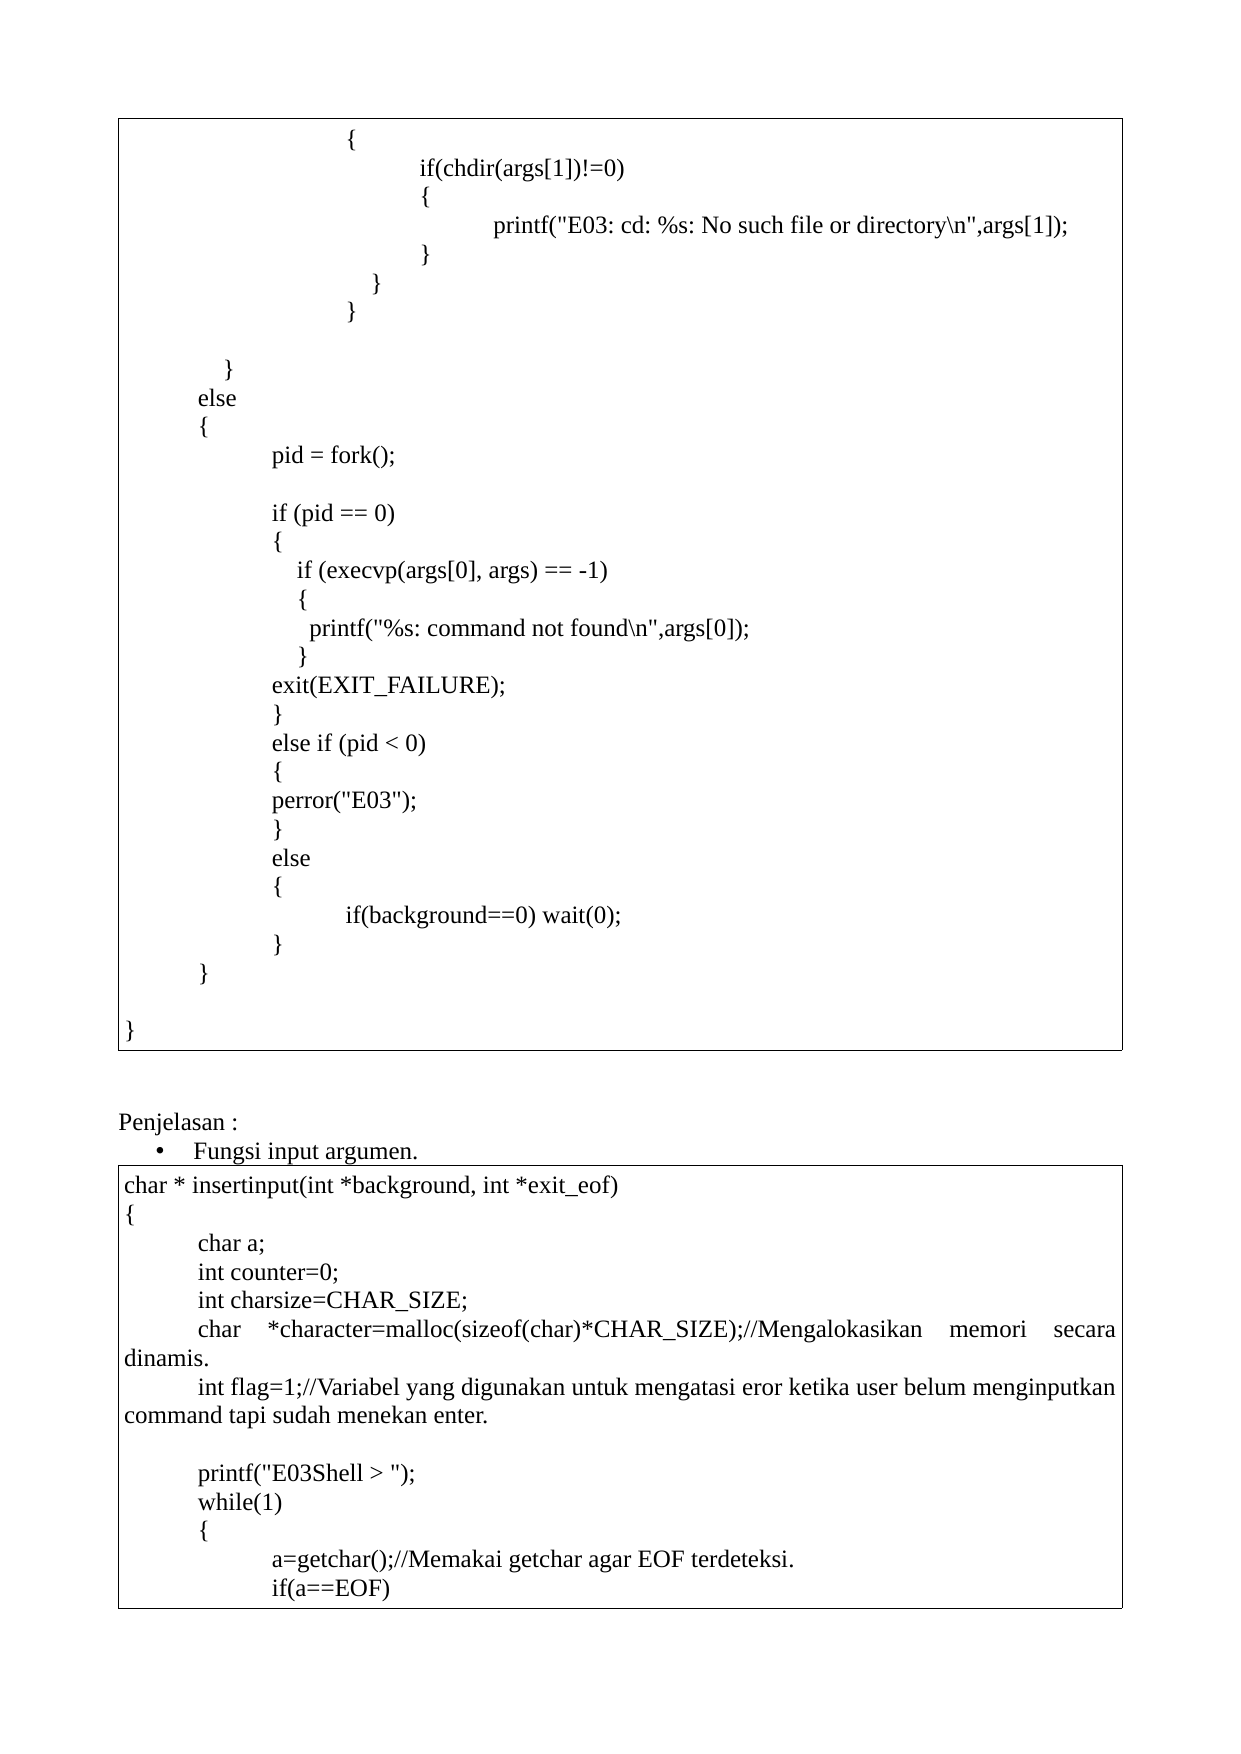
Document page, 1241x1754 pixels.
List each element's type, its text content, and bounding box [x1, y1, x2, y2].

table_header char * insertinput(int *background, int *exit_eof) { char a; int counter=0; int charsize=CHAR_SIZE; char *character=malloc(sizeof(char)*CHAR_SIZE);//Mengalokasikan memori secara dinamis. int flag=1;//Variabel yang digunakan untuk mengatasi eror ketika user belum menginputkan command tapi sudah menekan enter. printf("E03Shell > "); while(1) { a=getchar();//Memakai getchar agar EOF terdeteksi. if(a==EOF) [119, 1166, 1122, 1608]
table_header { if(chdir(args[1])!=0) { printf("E03: cd: %s: No such file or directory\n",args[1]); } } } } else { pid = fork(); if (pid == 0) { if (execvp(args[0], args) == -1) { printf("%s: command not found\n",args[0]); } exit(EXIT_FAILURE); } else if (pid < 0) { perror("E03"); } else { if(background==0) wait(0); } } } [119, 119, 1122, 1050]
text Penjelasan : [118, 1107, 1122, 1136]
list Fungsi input argumen. [156, 1136, 1122, 1165]
